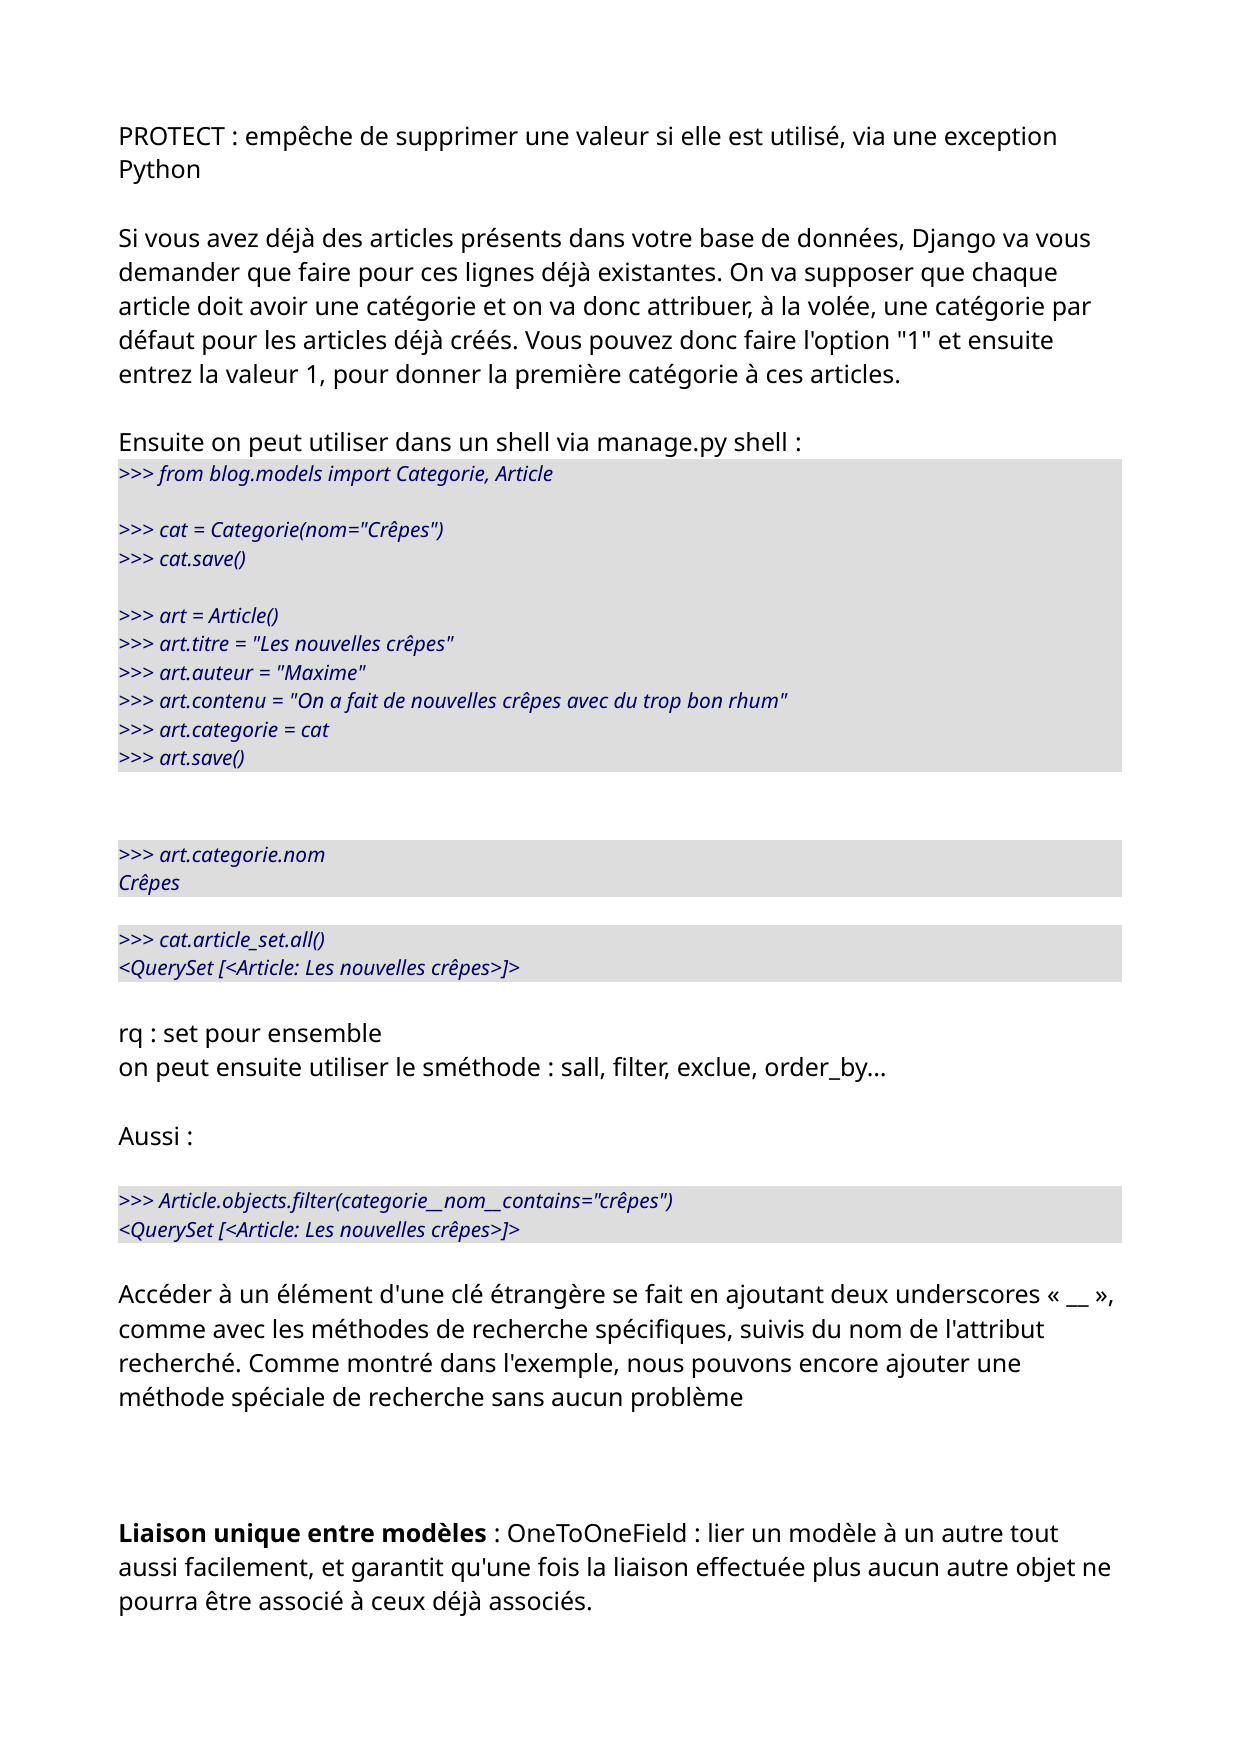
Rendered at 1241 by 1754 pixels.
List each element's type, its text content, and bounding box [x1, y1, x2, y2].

text >>> Article.objects.filter(categorie__nom__contains="crêpes") [118, 1186, 1122, 1215]
text Aussi : [118, 1118, 1122, 1152]
text Liaison unique entre modèles : OneToOneField : lier un modèle à un autre tout aussi facilement, et garantit qu'une fois la liaison effectuée plus aucun autre objet ne pourra être associé à ceux déjà associés. [118, 1516, 1122, 1618]
text Si vous avez déjà des articles présents dans votre base de données, Django va vous demander que faire pour ces lignes déjà existantes. On va supposer que chaque article doit avoir une catégorie et on va donc attribuer, à la volée, une catégorie par défaut pour les articles déjà créés. Vous pouvez donc faire l'option "1" et ensuite entrez la valeur 1, pour donner la première catégorie à ces articles. [118, 220, 1122, 391]
text Accéder à un élément d'une clé étrangère se fait en ajoutant deux underscores « __ », comme avec les méthodes de recherche spécifiques, suivis du nom de l'attribut recherché. Comme montré dans l'exemple, nous pouvons encore ajouter une méthode spéciale de recherche sans aucun problème [118, 1277, 1122, 1413]
text >>> art.categorie.nom [118, 840, 1122, 868]
text >>> art.save() [118, 743, 1122, 772]
text >>> art.titre = "Les nouvelles crêpes" [118, 629, 1122, 658]
text >>> art.categorie = cat [118, 715, 1122, 743]
text <QuerySet [<Article: Les nouvelles crêpes>]> [118, 1215, 1122, 1243]
text Crêpes [118, 868, 1122, 897]
text >>> cat.article_set.all() [118, 925, 1122, 953]
text Ensuite on peut utiliser dans un shell via manage.py shell : [118, 425, 1122, 459]
text >>> cat = Categorie(nom="Crêpes") [118, 516, 1122, 544]
text >>> cat.save() [118, 544, 1122, 572]
text rq : set pour ensemble [118, 1016, 1122, 1050]
text >>> from blog.models import Categorie, Article [118, 459, 1122, 487]
text on peut ensuite utiliser le sméthode : sall, filter, exclue, order_by… [118, 1050, 1122, 1084]
text >>> art.auteur = "Maxime" [118, 658, 1122, 686]
text >>> art = Article() [118, 601, 1122, 629]
text >>> art.contenu = "On a fait de nouvelles crêpes avec du trop bon rhum" [118, 686, 1122, 715]
text <QuerySet [<Article: Les nouvelles crêpes>]> [118, 953, 1122, 982]
text PROTECT : empêche de supprimer une valeur si elle est utilisé, via une exception Python [118, 118, 1122, 186]
